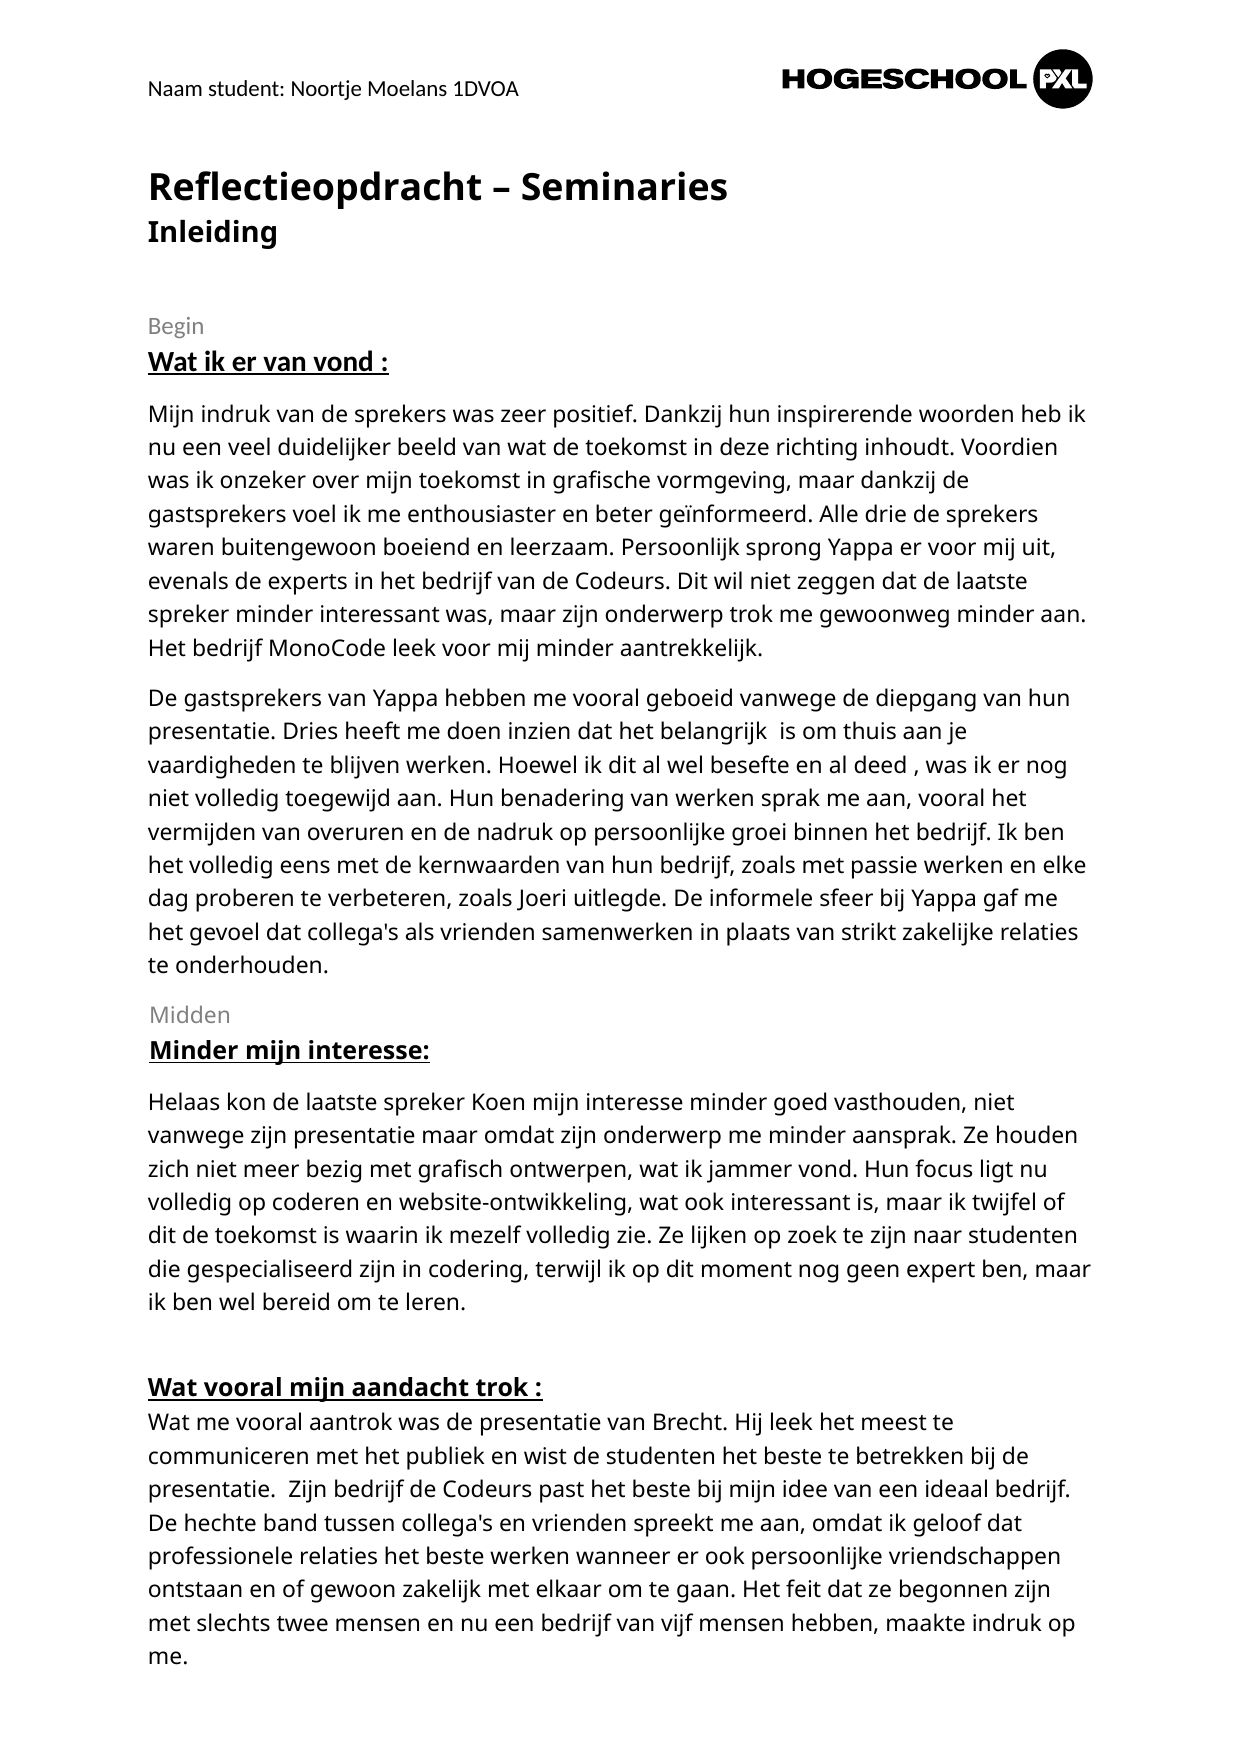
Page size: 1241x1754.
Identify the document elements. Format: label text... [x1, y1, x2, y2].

text Minder mijn interesse: [149, 1033, 1093, 1067]
subtitle Reflectieopdracht – Seminaries [148, 160, 1093, 211]
text Wat vooral mijn aandacht trok : Wat me vooral aantrok was de presentatie van Brecht. Hij leek het meest te communiceren met het publiek en wist de studenten het beste te betrekken bij de presentatie. Zijn bedrijf de Codeurs past het beste bij mijn idee van een ideaal bedrijf. De hechte band tussen collega's en vrienden spreekt me aan, omdat ik geloof dat professionele relaties het beste werken wanneer er ook persoonlijke vriendschappen ontstaan en of gewoon zakelijk met elkaar om te gaan. Het feit dat ze begonnen zijn met slechts twee mensen en nu een bedrijf van vijf mensen hebben, maakte indruk op me. [148, 1370, 1093, 1671]
text Mijn indruk van de sprekers was zeer positief. Dankzij hun inspirerende woorden heb ik nu een veel duidelijker beeld van wat de toekomst in deze richting inhoudt. Voordien was ik onzeker over mijn toekomst in grafische vormgeving, maar dankzij de gastsprekers voel ik me enthousiaster en beter geïnformeerd. Alle drie de sprekers waren buitengewoon boeiend en leerzaam. Persoonlijk sprong Yappa er voor mij uit, evenals de experts in het bedrijf van de Codeurs. Dit wil niet zeggen dat de laatste spreker minder interessant was, maar zijn onderwerp trok me gewoonweg minder aan. Het bedrijf MonoCode leek voor mij minder aantrekkelijk. [148, 397, 1093, 663]
text Helaas kon de laatste spreker Koen mijn interesse minder goed vasthouden, niet vanwege zijn presentatie maar omdat zijn onderwerp me minder aansprak. Ze houden zich niet meer bezig met grafisch ontwerpen, wat ik jammer vond. Hun focus ligt nu volledig op coderen en website-ontwikkeling, wat ook interessant is, maar ik twijfel of dit de toekomst is waarin ik mezelf volledig zie. Ze lijken op zoek te zijn naar studenten die gespecialiseerd zijn in codering, terwijl ik op dit moment nog geen expert ben, maar ik ben wel bereid om te leren. [148, 1086, 1093, 1351]
text Midden [149, 999, 1093, 1031]
subtitle Inleiding [148, 211, 1093, 251]
text Begin Wat ik er van vond : [148, 310, 1093, 378]
text De gastsprekers van Yappa hebben me vooral geboeid vanwege de diepgang van hun presentatie. Dries heeft me doen inzien dat het belangrijk is om thuis aan je vaardigheden te blijven werken. Hoewel ik dit al wel besefte en al deed , was ik er nog niet volledig toegewijd aan. Hun benadering van werken sprak me aan, vooral het vermijden van overuren en de nadruk op persoonlijke groei binnen het bedrijf. Ik ben het volledig eens met de kernwaarden van hun bedrijf, zoals met passie werken en elke dag proberen te verbeteren, zoals Joeri uitlegde. De informele sfeer bij Yappa gaf me het gevoel dat collega's als vrienden samenwerken in plaats van strikt zakelijke relaties te onderhouden. [148, 682, 1093, 980]
